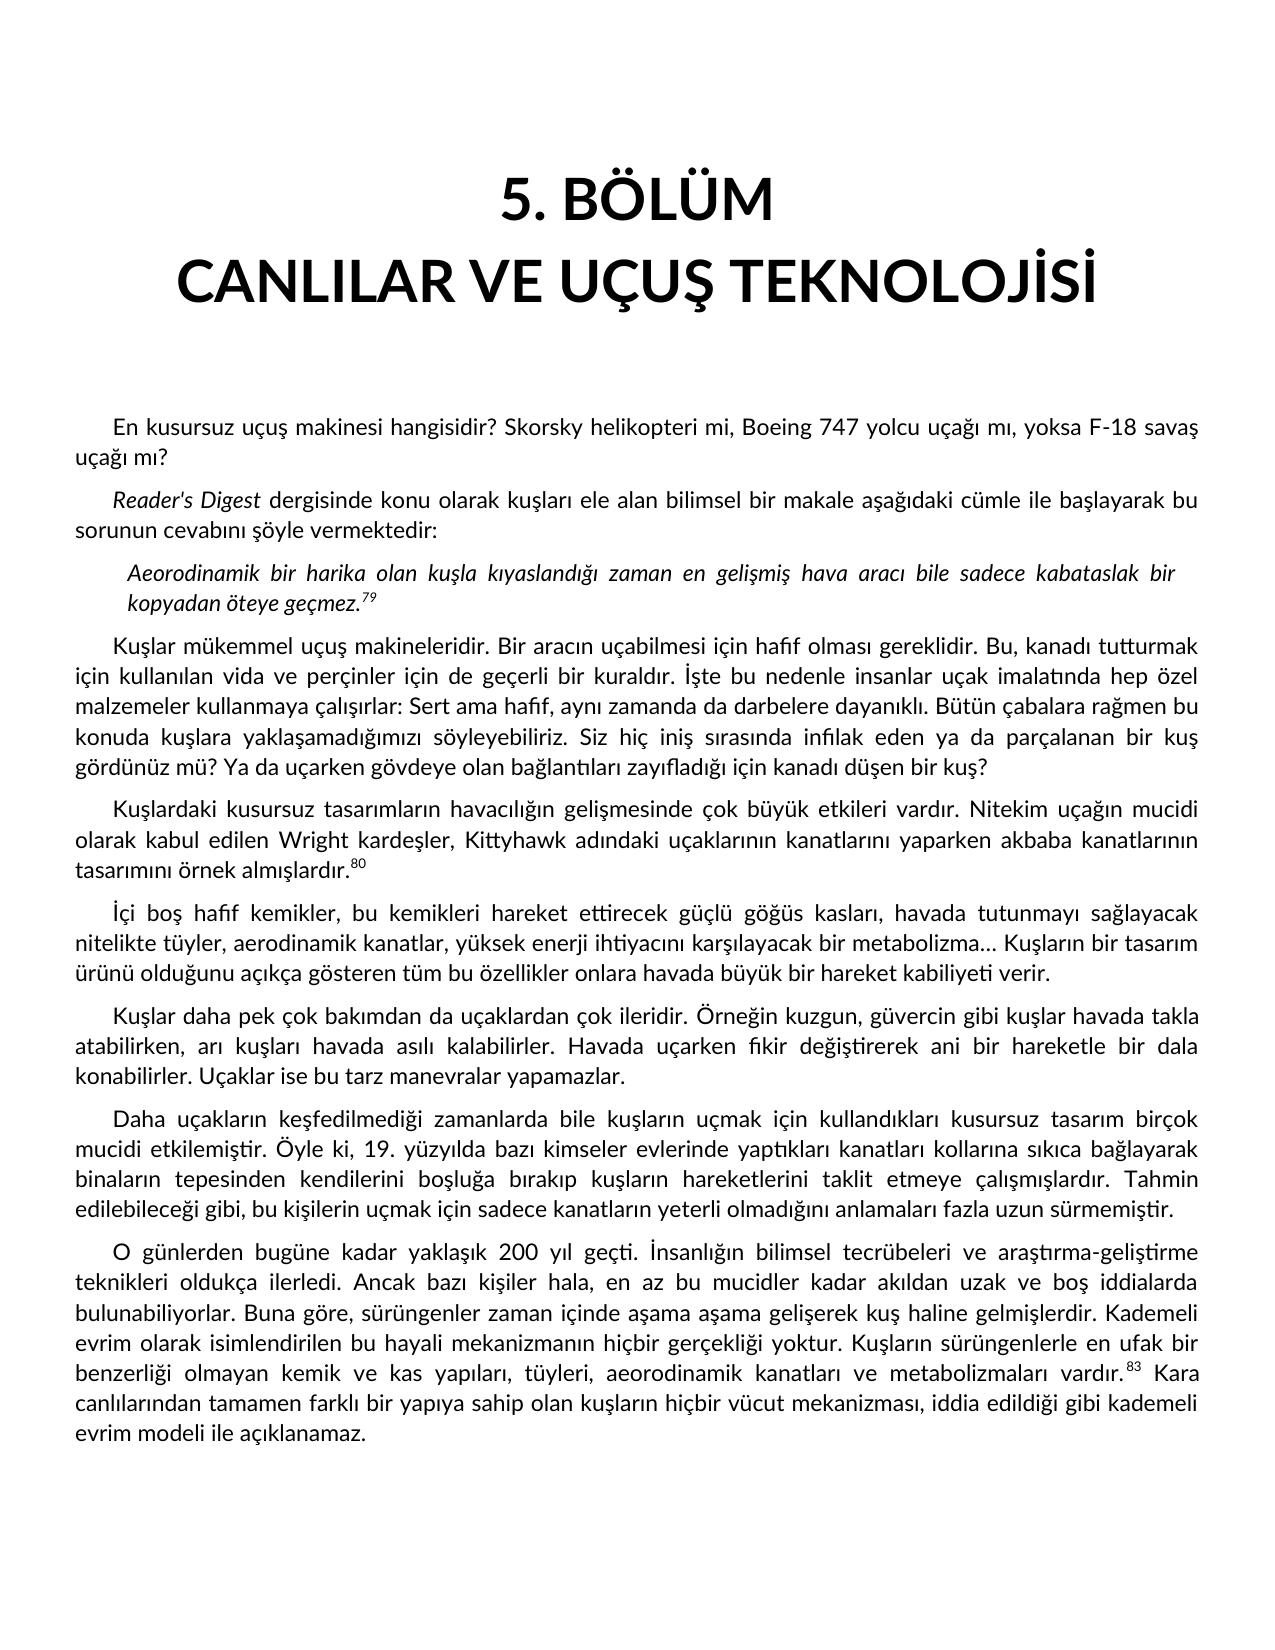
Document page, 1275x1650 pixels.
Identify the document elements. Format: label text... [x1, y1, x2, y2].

text Daha uçakların keşfedilmediği zamanlarda bile kuşların uçmak için kullandıkları kusursuz tasarım birçok mucidi etkilemiştir. Öyle ki, 19. yüzyılda bazı kimseler evlerinde yaptıkları kanatları kollarına sıkıca bağlayarak binaların tepesinden kendilerini boşluğa bırakıp kuşların hareketlerini taklit etmeye çalışmışlardır. Tahmin edilebileceği gibi, bu kişilerin uçmak için sadece kanatların yeterli olmadığını anlamaları fazla uzun sürmemiştir. [75, 1104, 1200, 1223]
text İçi boş hafif kemikler, bu kemikleri hareket ettirecek güçlü göğüs kasları, havada tutunmayı sağlayacak nitelikte tüyler, aerodinamik kanatlar, yüksek enerji ihtiyacını karşılayacak bir metabolizma… Kuşların bir tasarım ürünü olduğunu açıkça gösteren tüm bu özellikler onlara havada büyük bir hareket kabiliyeti verir. [75, 898, 1200, 986]
text Kuşlar daha pek çok bakımdan da uçaklardan çok ileridir. Örneğin kuzgun, güvercin gibi kuşlar havada takla atabilirken, arı kuşları havada asılı kalabilirler. Havada uçarken fikir değiştirerek ani bir hareketle bir dala konabilirler. Uçaklar ise bu tarz manevralar yapamazlar. [75, 1001, 1200, 1089]
text Reader's Digest dergisinde konu olarak kuşları ele alan bilimsel bir makale aşağıdaki cümle ile başlayarak bu sorunun cevabını şöyle vermektedir: [75, 486, 1200, 543]
subtitle 5. BÖLÜM [75, 162, 1200, 232]
text O günlerden bugüne kadar yaklaşık 200 yıl geçti. İnsanlığın bilimsel tecrübeleri ve araştırma-geliştirme teknikleri oldukça ilerledi. Ancak bazı kişiler hala, en az bu mucidler kadar akıldan uzak ve boş iddialarda bulunabiliyorlar. Buna göre, sürüngenler zaman içinde aşama aşama gelişerek kuş haline gelmişlerdir. Kademeli evrim olarak isimlendirilen bu hayali mekanizmanın hiçbir gerçekliği yoktur. Kuşların sürüngenlerle en ufak bir benzerliği olmayan kemik ve kas yapıları, tüyleri, aeorodinamik kanatları ve metabolizmaları vardır.83 Kara canlılarından tamamen farklı bir yapıya sahip olan kuşların hiçbir vücut mekanizması, iddia edildiği gibi kademeli evrim modeli ile açıklanamaz. [75, 1238, 1200, 1447]
text Kuşlar mükemmel uçuş makineleridir. Bir aracın uçabilmesi için hafif olması gereklidir. Bu, kanadı tutturmak için kullanılan vida ve perçinler için de geçerli bir kuraldır. İşte bu nedenle insanlar uçak imalatında hep özel malzemeler kullanmaya çalışırlar: Sert ama hafif, aynı zamanda da darbelere dayanıklı. Bütün çabalara rağmen bu konuda kuşlara yaklaşamadığımızı söyleyebiliriz. Siz hiç iniş sırasında infilak eden ya da parçalanan bir kuş gördünüz mü? Ya da uçarken gövdeye olan bağlantıları zayıfladığı için kanadı düşen bir kuş? [75, 632, 1200, 780]
text Kuşlardaki kusursuz tasarımların havacılığın gelişmesinde çok büyük etkileri vardır. Nitekim uçağın mucidi olarak kabul edilen Wright kardeşler, Kittyhawk adındaki uçaklarının kanatlarını yaparken akbaba kanatlarının tasarımını örnek almışlardır.80 [75, 795, 1200, 883]
text Aeorodinamik bir harika olan kuşla kıyaslandığı zaman en gelişmiş hava aracı bile sadece kabataslak bir kopyadan öteye geçmez.79 [127, 559, 1177, 616]
subtitle CANLILAR VE UÇUŞ TEKNOLOJİSİ [75, 245, 1200, 315]
text En kusursuz uçuş makinesi hangisidir? Skorsky helikopteri mi, Boeing 747 yolcu uçağı mı, yoksa F-18 savaş uçağı mı? [75, 413, 1200, 471]
